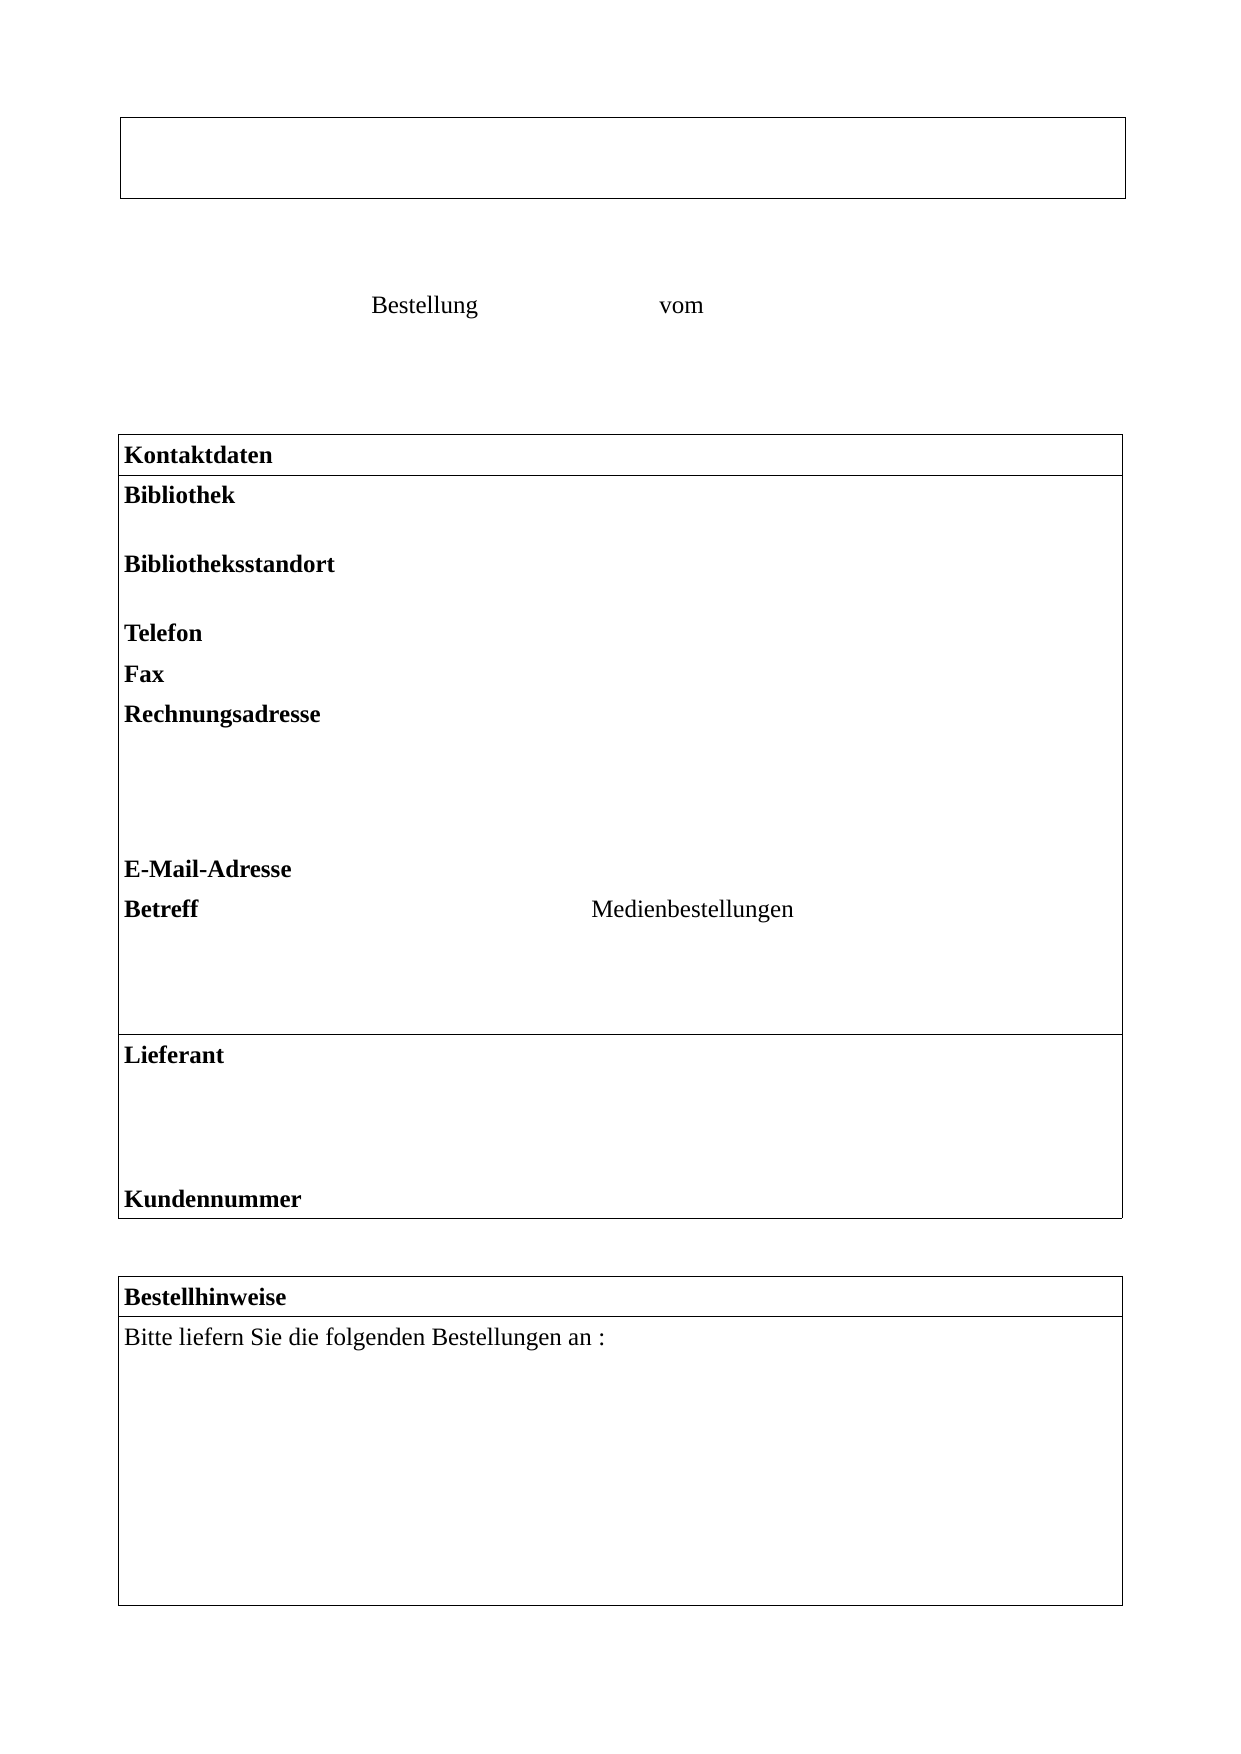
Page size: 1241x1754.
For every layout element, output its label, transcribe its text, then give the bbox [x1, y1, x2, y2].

table_cell Lieferant Kundennummer [119, 1035, 585, 1218]
table_cell Bitte liefern Sie die folgenden Bestellungen an : [119, 1317, 1122, 1605]
table_cell E-Mail-Adresse [119, 848, 585, 888]
table_cell [585, 1035, 1122, 1218]
text Bestellung vom [118, 291, 1122, 319]
table_header Kontaktdaten [119, 435, 585, 475]
table_cell [585, 544, 1122, 613]
table_cell Rechnungsadresse [119, 693, 585, 848]
table_cell Bibliotheksstandort [119, 544, 585, 613]
table_cell [585, 653, 1122, 693]
table_cell Betreff [119, 889, 585, 1034]
table_cell [585, 476, 1122, 544]
table_header Bestellhinweise [119, 1277, 1122, 1316]
table_cell Bibliothek [119, 476, 585, 544]
table_cell Telefon [119, 613, 585, 653]
table_cell Fax [119, 653, 585, 693]
table_cell [585, 613, 1122, 653]
table_cell [585, 848, 1122, 888]
table_header [585, 435, 1122, 475]
table_cell [585, 693, 1122, 848]
table_cell Medienbestellungen [585, 889, 1122, 1034]
